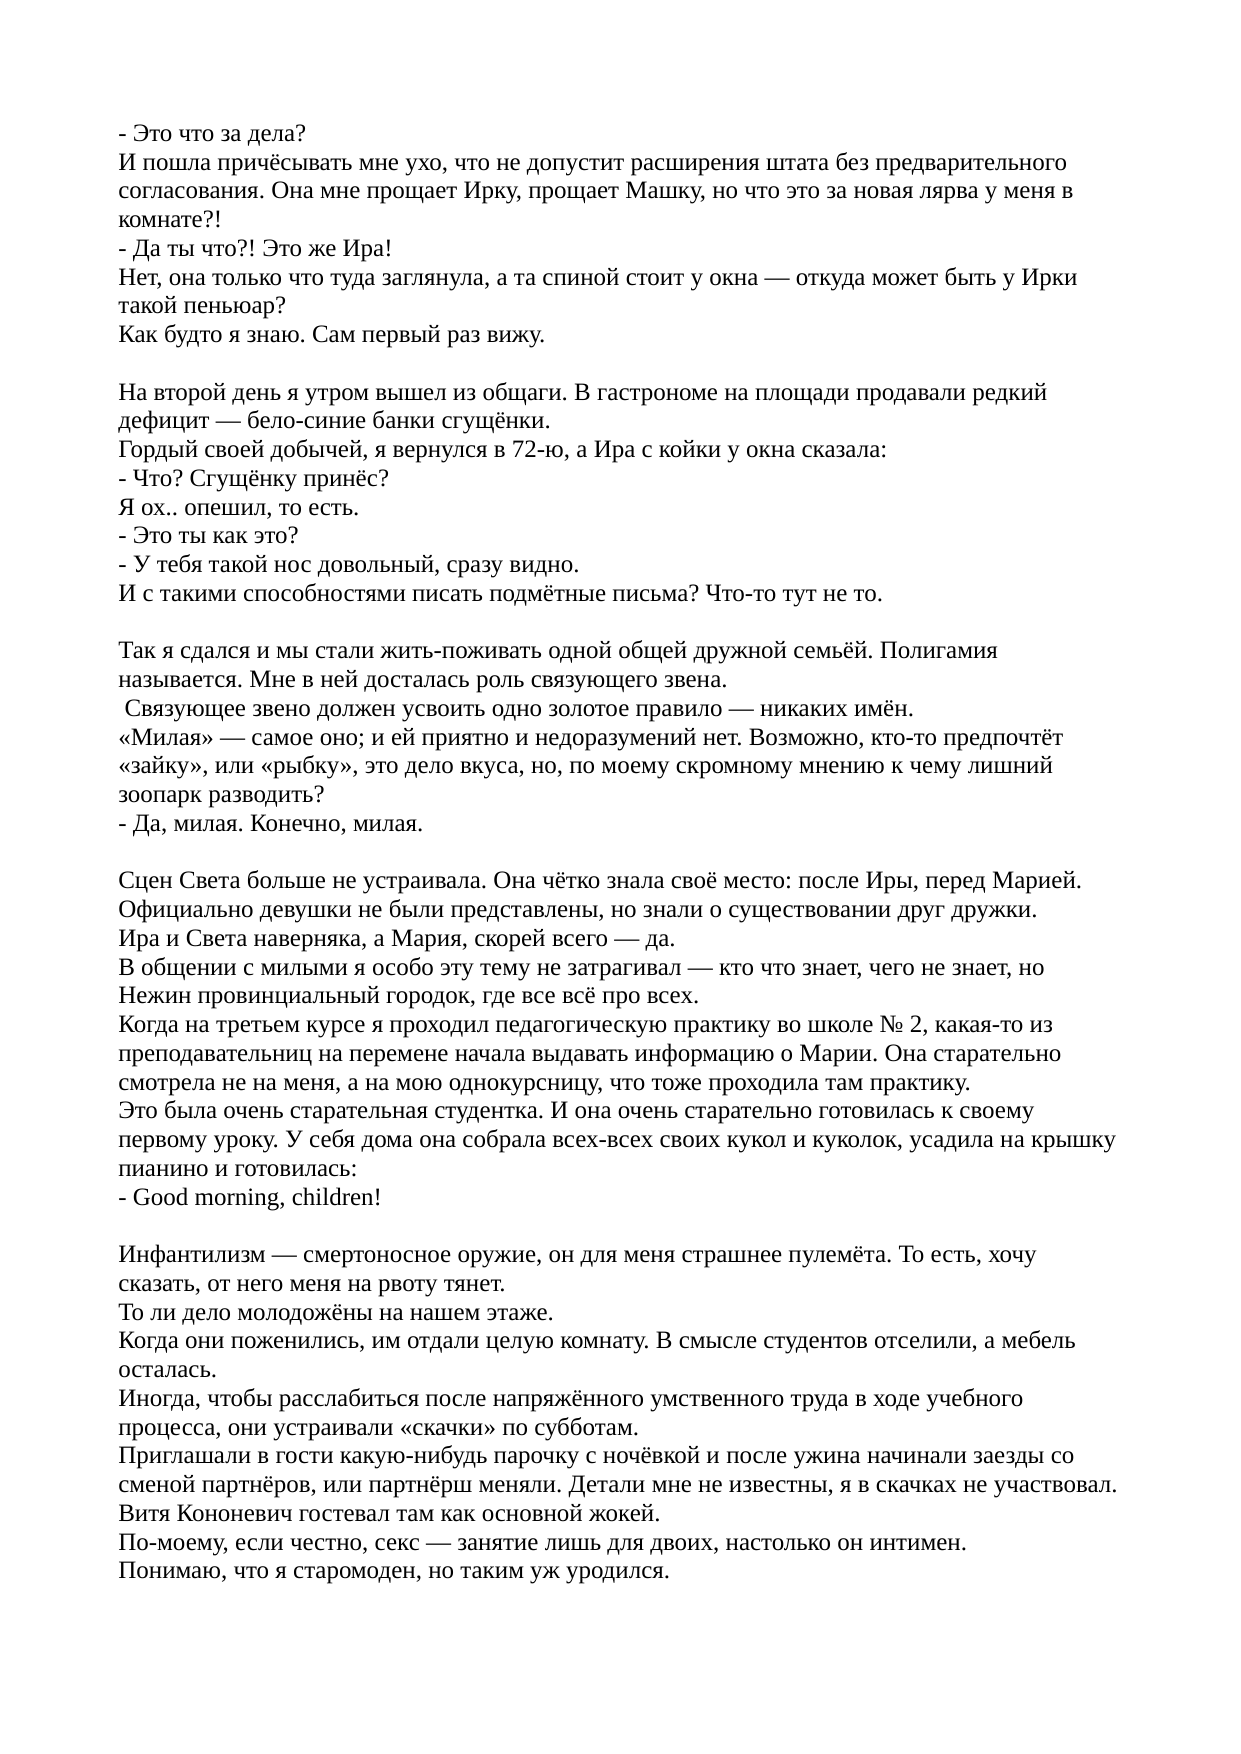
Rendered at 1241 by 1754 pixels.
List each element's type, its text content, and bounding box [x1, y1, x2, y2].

text - Это что за дела? [118, 118, 1122, 147]
text - Да ты что?! Это же Ира! [118, 233, 1122, 262]
text «Милая» — самое оно; и ей приятно и недоразумений нет. Возможно, кто-то предпочтёт «зайку», или «рыбку», это дело вкуса, но, по моему скромному мнению к чему лишний зоопарк разводить? [118, 722, 1122, 808]
text - Да, милая. Конечно, милая. [118, 808, 1122, 837]
text Сцен Света больше не устраивала. Она чётко знала своё место: после Иры, перед Марией. [118, 866, 1122, 894]
text Это была очень старательная студентка. И она очень старательно готовилась к своему первому уроку. У себя дома она собрала всех-всех своих кукол и куколок, усадила на крышку пианино и готовилась: [118, 1096, 1122, 1182]
text В общении с милыми я особо эту тему не затрагивал — кто что знает, чего не знает, но Нежин провинциальный городок, где все всё про всех. [118, 952, 1122, 1009]
text - У тебя такой нос довольный, сразу видно. [118, 549, 1122, 578]
text На второй день я утром вышел из общаги. В гастрономе на площади продавали редкий дефицит — бело-синие банки сгущёнки. [118, 377, 1122, 434]
text То ли дело молодожёны на нашем этаже. [118, 1297, 1122, 1326]
text Понимаю, что я старомоден, но таким уж уродился. [118, 1556, 1122, 1584]
text Как будто я знаю. Сам первый раз вижу. [118, 319, 1122, 348]
text По-моему, если честно, секс — занятие лишь для двоих, настолько он интимен. [118, 1527, 1122, 1556]
text Официально девушки не были представлены, но знали о существовании друг дружки. [118, 894, 1122, 923]
text Нет, она только что туда заглянула, а та спиной стоит у окна — откуда может быть у Ирки такой пеньюар? [118, 262, 1122, 319]
text - Это ты как это? [118, 521, 1122, 549]
text Когда на третьем курсе я проходил педагогическую практику во школе № 2, какая-то из преподавательниц на перемене начала выдавать информацию о Марии. Она старательно смотрела не на меня, а на мою однокурсницу, что тоже проходила там практику. [118, 1009, 1122, 1096]
text Инфантилизм — смертоносное оружие, он для меня страшнее пулемёта. То есть, хочу сказать, от него меня на рвоту тянет. [118, 1239, 1122, 1297]
text Иногда, чтобы расслабиться после напряжённого умственного труда в ходе учебного процесса, они устраивали «скачки» по субботам. [118, 1383, 1122, 1441]
text Так я сдался и мы стали жить-поживать одной общей дружной семьёй. Полигамия называется. Мне в ней досталась роль связующего звена. [118, 636, 1122, 693]
text Когда они поженились, им отдали целую комнату. В смысле студентов отселили, а мебель осталась. [118, 1326, 1122, 1383]
text Связующее звено должен усвоить одно золотое правило — никаких имён. [118, 693, 1122, 722]
text Я ох.. опешил, то есть. [118, 492, 1122, 521]
text И пошла причёсывать мне ухо, что не допустит расширения штата без предварительного согласования. Она мне прощает Ирку, прощает Машку, но что это за новая лярва у меня в комнате?! [118, 147, 1122, 233]
text - Good morning, children! [118, 1182, 1122, 1211]
text - Что? Сгущёнку принёс? [118, 463, 1122, 492]
text Приглашали в гости какую-нибудь парочку с ночёвкой и после ужина начинали заезды со сменой партнёров, или партнёрш меняли. Детали мне не известны, я в скачках не участвовал. Витя Кононевич гостевал там как основной жокей. [118, 1441, 1122, 1527]
text И с такими способностями писать подмётные письма? Что-то тут не то. [118, 578, 1122, 607]
text Гордый своей добычей, я вернулся в 72-ю, а Ира с койки у окна сказала: [118, 434, 1122, 463]
text Ира и Света наверняка, а Мария, скорей всего — да. [118, 923, 1122, 952]
